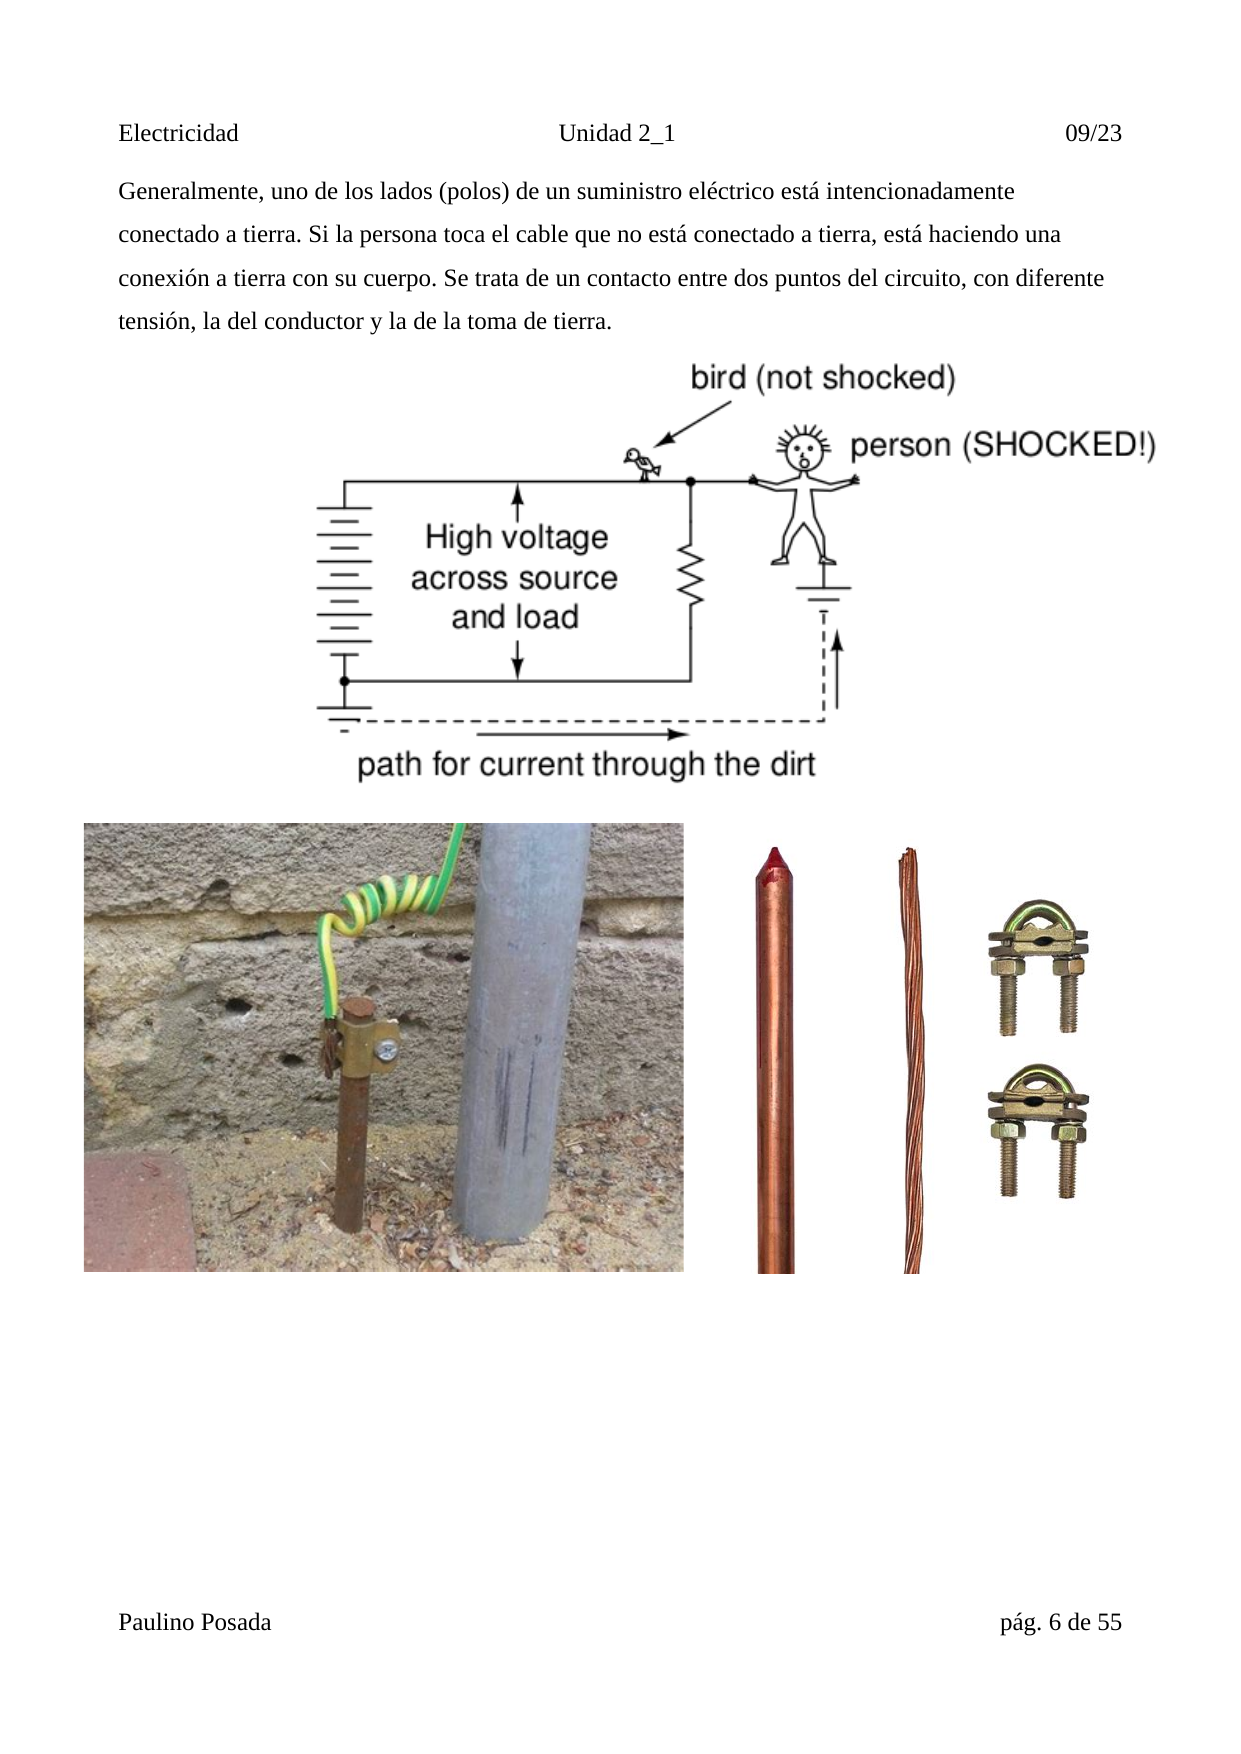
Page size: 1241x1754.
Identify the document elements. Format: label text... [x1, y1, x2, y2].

text Generalmente, uno de los lados (polos) de un suministro eléctrico está intencionadamente conectado a tierra. Si la persona toca el cable que no está conectado a tierra, está haciendo una conexión a tierra con su cuerpo. Se trata de un contacto entre dos puntos del circuito, con diferente tensión, la del conductor y la de la toma de tierra. [118, 176, 1122, 334]
picture [307, 348, 1170, 791]
picture [690, 823, 1141, 1274]
picture [83, 823, 684, 1272]
